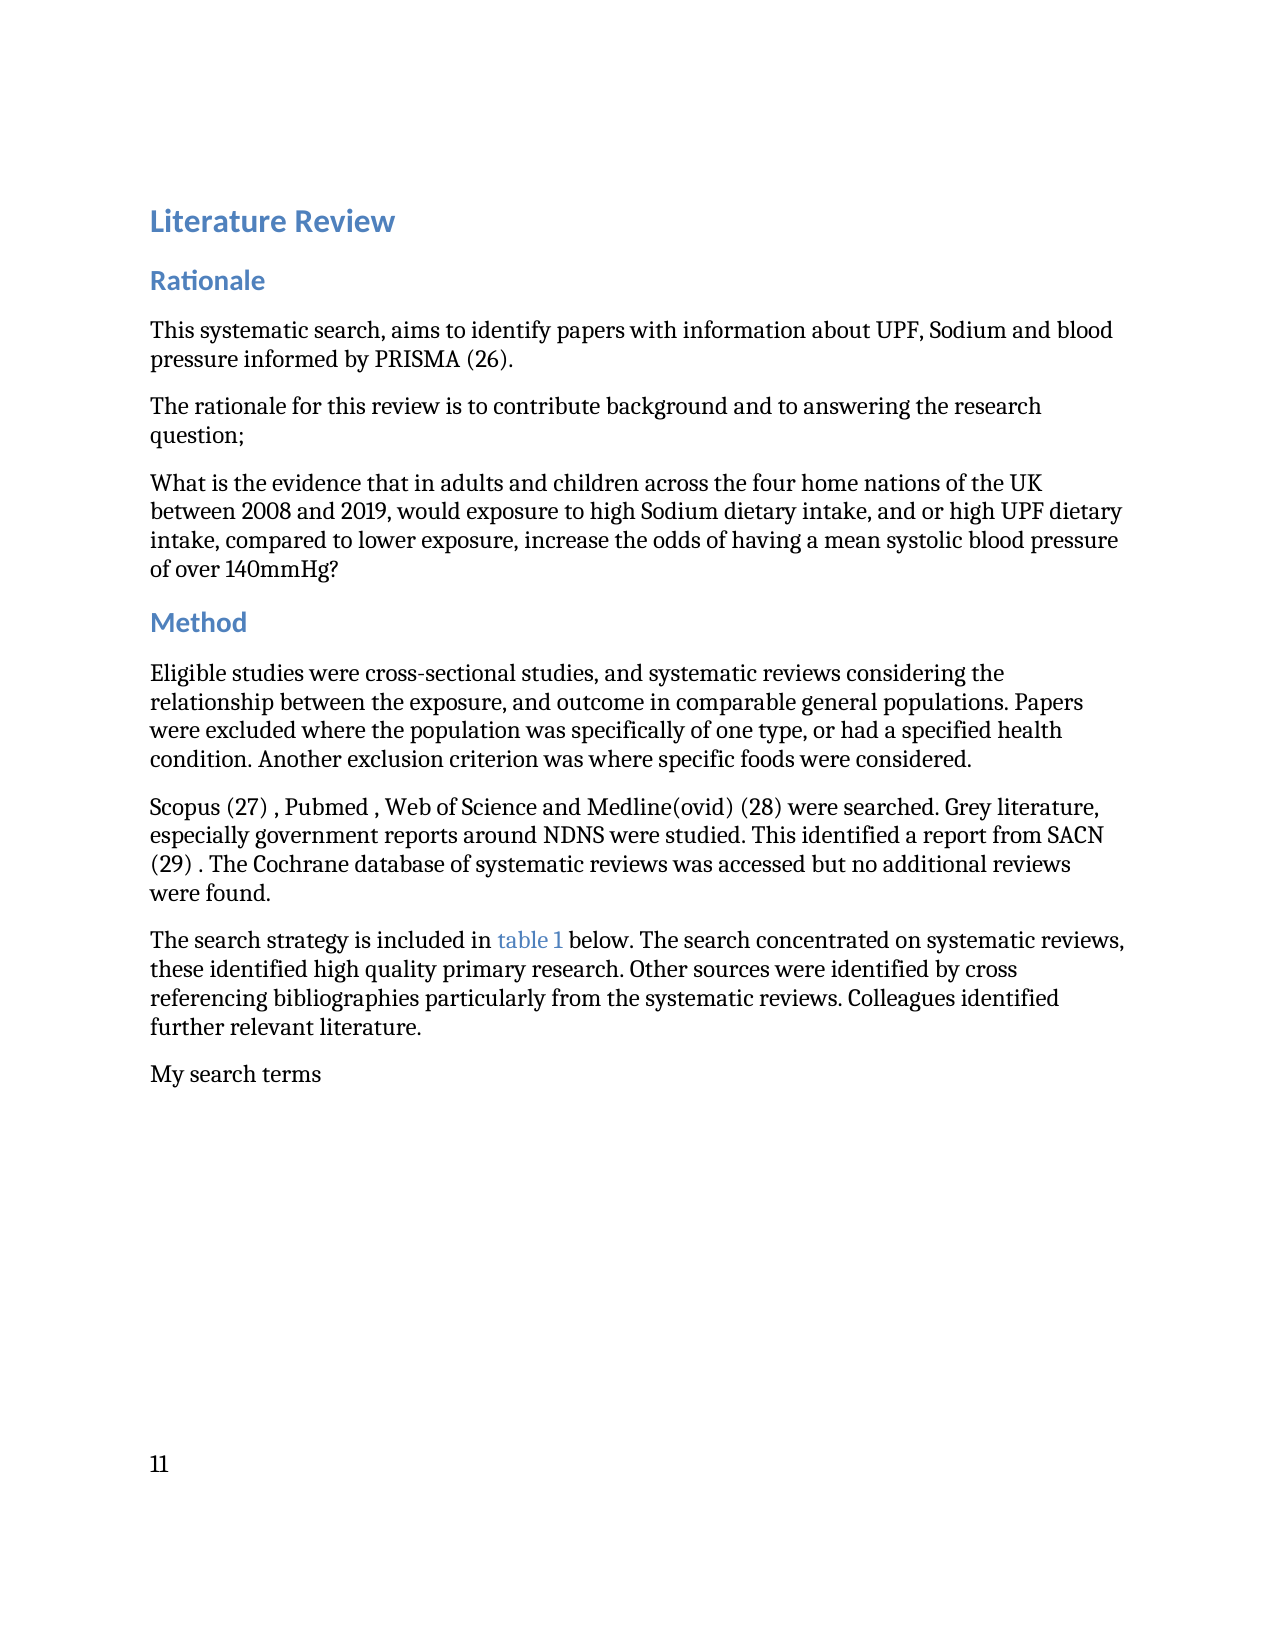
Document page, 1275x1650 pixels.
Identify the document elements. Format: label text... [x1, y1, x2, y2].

text What is the evidence that in adults and children across the four home nations of the UK between 2008 and 2019, would exposure to high Sodium dietary intake, and or high UPF dietary intake, compared to lower exposure, increase the odds of having a mean systolic blood pressure of over 140mmHg? [150, 468, 1125, 583]
text The rationale for this review is to contribute background and to answering the research question; [150, 392, 1125, 450]
text The search strategy is included in table 1 below. The search concentrated on systematic reviews, these identified high quality primary research. Other sources were identified by cross referencing bibliographies particularly from the systematic reviews. Colleagues identified further relevant literature. [150, 926, 1125, 1041]
subtitle Method [150, 604, 1125, 640]
text This systematic search, aims to identify papers with information about UPF, Sodium and blood pressure informed by PRISMA (26). [150, 316, 1125, 373]
text My search terms [150, 1060, 1125, 1089]
text Scopus (27) , Pubmed , Web of Science and Medline(ovid) (28) were searched. Grey literature, especially government reports around NDNS were studied. This identified a report from SACN (29) . The Cochrane database of systematic reviews was accessed but no additional reviews were found. [150, 792, 1125, 907]
subtitle Rationale [150, 262, 1125, 297]
text Eligible studies were cross-sectional studies, and systematic reviews considering the relationship between the exposure, and outcome in comparable general populations. Papers were excluded where the population was specifically of one type, or had a specified health condition. Another exclusion criterion was where specific foods were considered. [150, 659, 1125, 774]
subtitle Literature Review [150, 200, 1125, 241]
